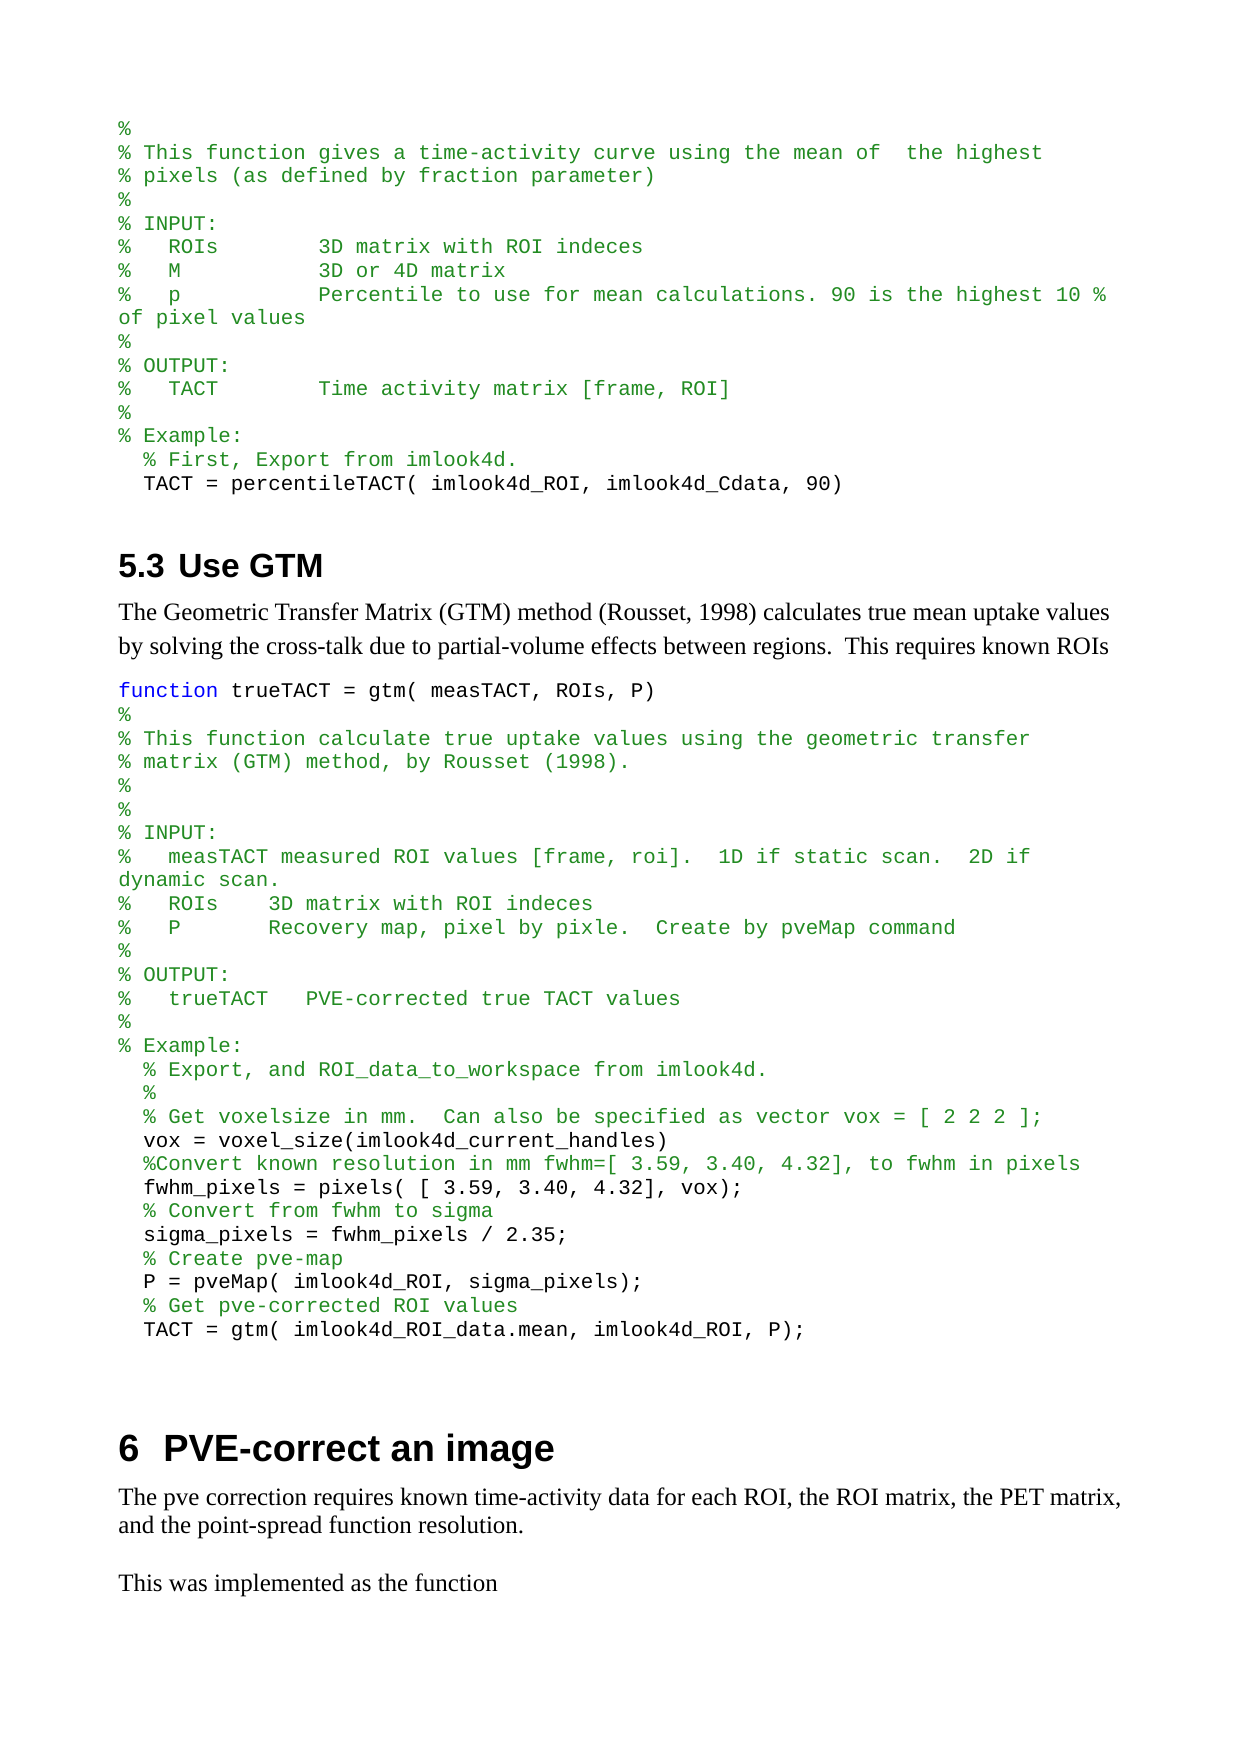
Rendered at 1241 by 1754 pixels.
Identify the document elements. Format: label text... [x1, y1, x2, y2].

text % [118, 704, 1122, 728]
text P = pveMap( imlook4d_ROI, sigma_pixels); [118, 1271, 1122, 1295]
text % Create pve-map [118, 1248, 1122, 1271]
text % [118, 1082, 1122, 1106]
subtitle PVE-correct an image [118, 1426, 1122, 1469]
text % [118, 1011, 1122, 1035]
text % [118, 402, 1122, 426]
text fwhm_pixels = pixels( [ 3.59, 3.40, 4.32], vox); [118, 1177, 1122, 1201]
text % Get pve-corrected ROI values [118, 1295, 1122, 1319]
text % [118, 331, 1122, 354]
text % [118, 940, 1122, 964]
text TACT = percentileTACT( imlook4d_ROI, imlook4d_Cdata, 90) [118, 473, 1122, 496]
text %Convert known resolution in mm fwhm=[ 3.59, 3.40, 4.32], to fwhm in pixels [118, 1153, 1122, 1177]
text % Convert from fwhm to sigma [118, 1201, 1122, 1224]
text % INPUT: [118, 822, 1122, 846]
text % measTACT measured ROI values [frame, roi]. 1D if static scan. 2D if dynamic scan. [118, 846, 1122, 893]
text % ROIs 3D matrix with ROI indeces [118, 236, 1122, 260]
text % INPUT: [118, 213, 1122, 236]
text % p Percentile to use for mean calculations. 90 is the highest 10 % of pixel values [118, 284, 1122, 331]
text % [118, 189, 1122, 213]
text % [118, 775, 1122, 798]
text sigma_pixels = fwhm_pixels / 2.35; [118, 1224, 1122, 1248]
text % [118, 798, 1122, 822]
text The pve correction requires known time-activity data for each ROI, the ROI matrix, the PET matrix, and the point-spread function resolution. [118, 1482, 1122, 1539]
text This was implemented as the function [118, 1568, 1122, 1597]
text % Get voxelsize in mm. Can also be specified as vector vox = [ 2 2 2 ]; [118, 1106, 1122, 1129]
text function trueTACT = gtm( measTACT, ROIs, P) [118, 680, 1122, 704]
text % Example: [118, 1035, 1122, 1059]
text % M 3D or 4D matrix [118, 260, 1122, 284]
text % ROIs 3D matrix with ROI indeces [118, 893, 1122, 917]
text % This function calculate true uptake values using the geometric transfer [118, 728, 1122, 751]
text % Example: [118, 426, 1122, 449]
text % This function gives a time-activity curve using the mean of the highest [118, 142, 1122, 165]
text % matrix (GTM) method, by Rousset (1998). [118, 751, 1122, 775]
text % First, Export from imlook4d. [118, 449, 1122, 473]
text TACT = gtm( imlook4d_ROI_data.mean, imlook4d_ROI, P); [118, 1319, 1122, 1342]
text % Export, and ROI_data_to_workspace from imlook4d. [118, 1059, 1122, 1082]
text % OUTPUT: [118, 964, 1122, 988]
text % [118, 118, 1122, 142]
text The Geometric Transfer Matrix (GTM) method (Rousset, 1998) calculates true mean uptake values by solving the cross-talk due to partial-volume effects between regions. This requires known ROIs [118, 597, 1122, 660]
text % pixels (as defined by fraction parameter) [118, 165, 1122, 189]
text % P Recovery map, pixel by pixle. Create by pveMap command [118, 917, 1122, 940]
text % trueTACT PVE-corrected true TACT values [118, 988, 1122, 1011]
text vox = voxel_size(imlook4d_current_handles) [118, 1129, 1122, 1153]
subtitle Use GTM [118, 546, 1122, 584]
text % OUTPUT: [118, 354, 1122, 378]
text % TACT Time activity matrix [frame, ROI] [118, 378, 1122, 402]
